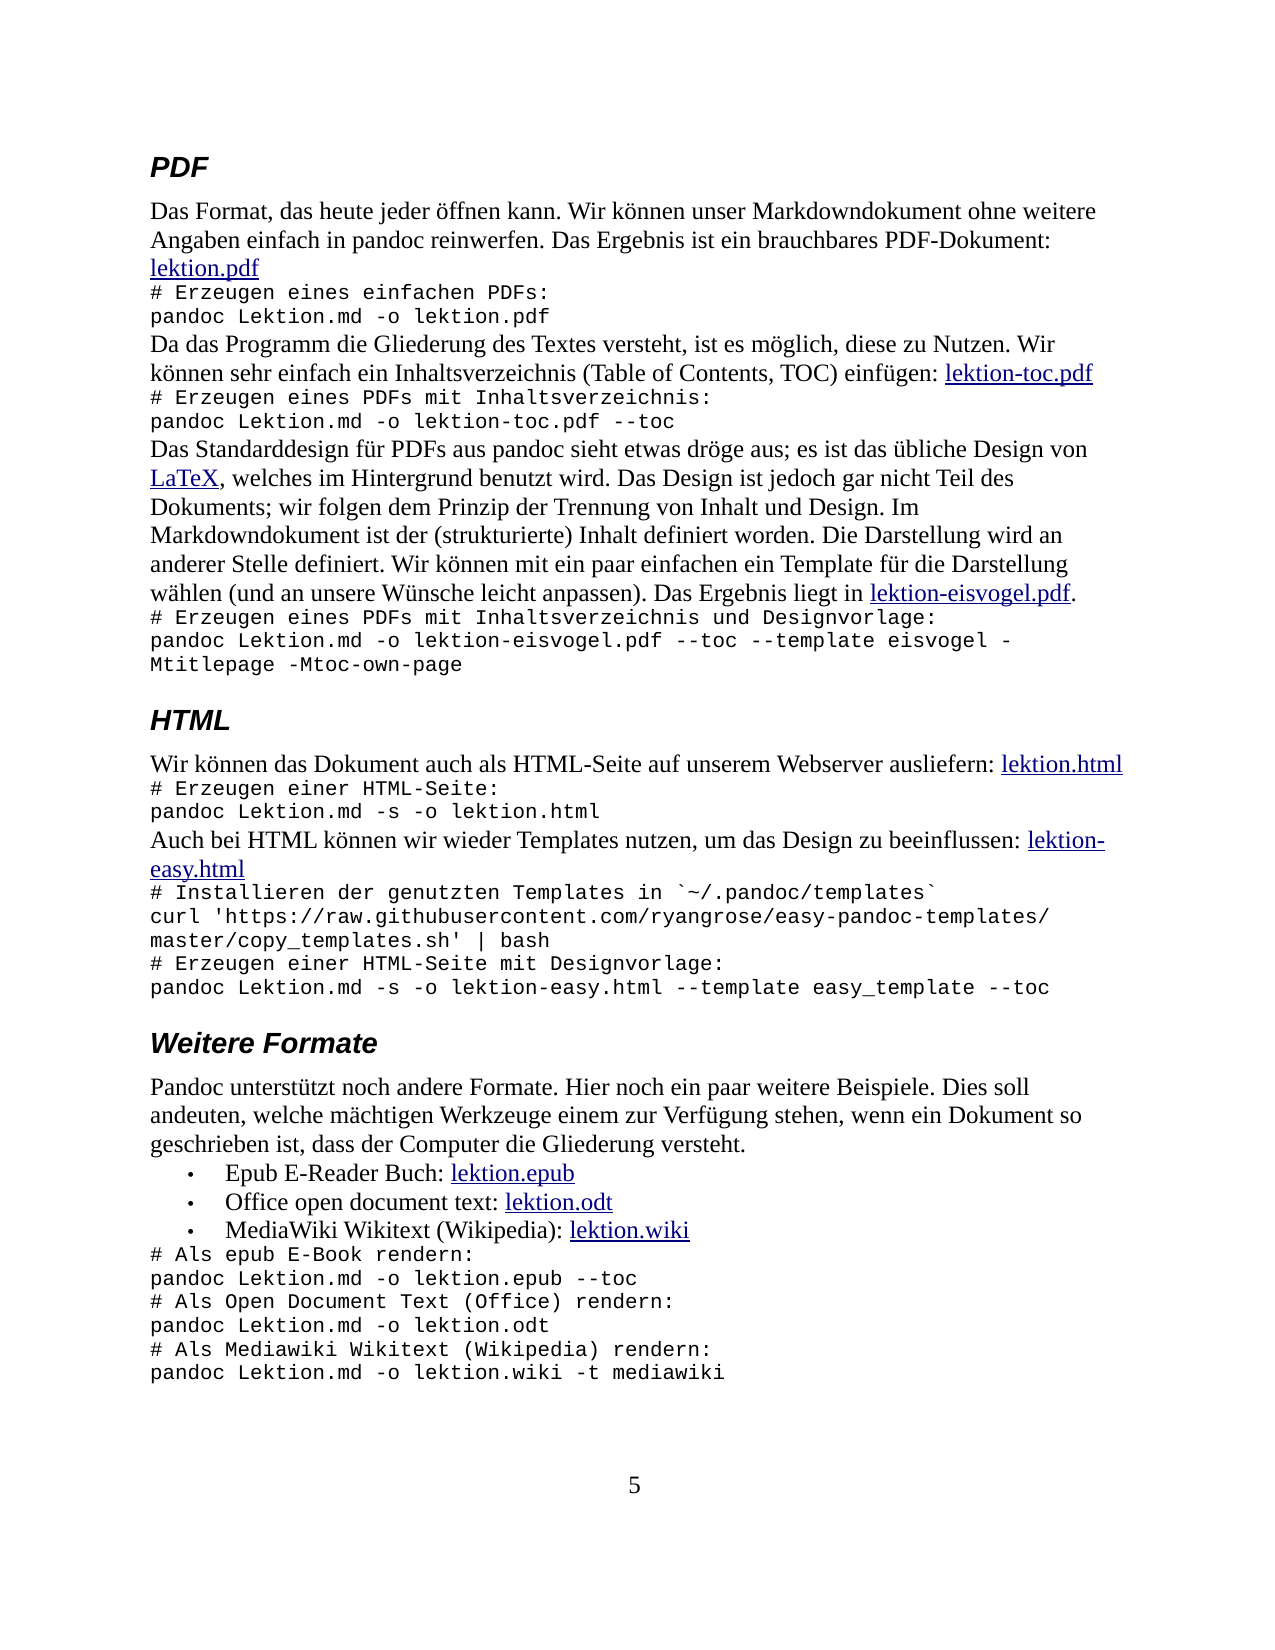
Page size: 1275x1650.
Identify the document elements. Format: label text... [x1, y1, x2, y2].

text # Als Mediawiki Wikitext (Wikipedia) rendern: [150, 1339, 1125, 1362]
text # Erzeugen einer HTML-Seite: [150, 778, 1125, 801]
text # Als epub E-Book rendern: [150, 1244, 1125, 1268]
list Epub E-Reader Buch: lektion.epub [187, 1158, 1125, 1187]
list Office open document text: lektion.odt [187, 1187, 1125, 1215]
text pandoc Lektion.md -s -o lektion.html [150, 801, 1125, 825]
subtitle PDF [150, 150, 1125, 183]
text pandoc Lektion.md -o lektion.odt [150, 1315, 1125, 1339]
text # Erzeugen eines PDFs mit Inhaltsverzeichnis: [150, 387, 1125, 411]
text Wir können das Dokument auch als HTML-Seite auf unserem Webserver ausliefern: lektion.html [150, 749, 1125, 778]
text Das Format, das heute jeder öffnen kann. Wir können unser Markdowndokument ohne weitere Angaben einfach in pandoc reinwerfen. Das Ergebnis ist ein brauchbares PDF-Dokument: lektion.pdf [150, 196, 1125, 282]
text Pandoc unterstützt noch andere Formate. Hier noch ein paar weitere Beispiele. Dies soll andeuten, welche mächtigen Werkzeuge einem zur Verfügung stehen, wenn ein Dokument so geschrieben ist, dass der Computer die Gliederung versteht. [150, 1072, 1125, 1158]
text Das Standarddesign für PDFs aus pandoc sieht etwas dröge aus; es ist das übliche Design von LaTeX, welches im Hintergrund benutzt wird. Das Design ist jedoch gar nicht Teil des Dokuments; wir folgen dem Prinzip der Trennung von Inhalt und Design. Im Markdowndokument ist der (strukturierte) Inhalt definiert worden. Die Darstellung wird an anderer Stelle definiert. Wir können mit ein paar einfachen ein Template für die Darstellung wählen (und an unsere Wünsche leicht anpassen). Das Ergebnis liegt in lektion-eisvogel.pdf. [150, 434, 1125, 607]
text Da das Programm die Gliederung des Textes versteht, ist es möglich, diese zu Nutzen. Wir können sehr einfach ein Inhaltsverzeichnis (Table of Contents, TOC) einfügen: lektion-toc.pdf [150, 329, 1125, 387]
text pandoc Lektion.md -o lektion-eisvogel.pdf --toc --template eisvogel -Mtitlepage -Mtoc-own-page [150, 631, 1125, 678]
text pandoc Lektion.md -o lektion.wiki -t mediawiki [150, 1362, 1125, 1386]
text # Erzeugen einer HTML-Seite mit Designvorlage: [150, 953, 1125, 977]
text # Als Open Document Text (Office) rendern: [150, 1291, 1125, 1315]
subtitle HTML [150, 703, 1125, 736]
text pandoc Lektion.md -s -o lektion-easy.html --template easy_template --toc [150, 977, 1125, 1001]
text pandoc Lektion.md -o lektion.epub --toc [150, 1268, 1125, 1291]
list MediaWiki Wikitext (Wikipedia): lektion.wiki [187, 1215, 1125, 1244]
text # Erzeugen eines PDFs mit Inhaltsverzeichnis und Designvorlage: [150, 607, 1125, 631]
subtitle Weitere Formate [150, 1026, 1125, 1059]
text # Installieren der genutzten Templates in `~/.pandoc/templates` [150, 882, 1125, 906]
text # Erzeugen eines einfachen PDFs: [150, 282, 1125, 306]
text pandoc Lektion.md -o lektion-toc.pdf --toc [150, 411, 1125, 434]
text curl 'https://raw.githubusercontent.com/ryangrose/easy-pandoc-templates/master/copy_templates.sh' | bash [150, 906, 1125, 953]
text pandoc Lektion.md -o lektion.pdf [150, 306, 1125, 329]
text Auch bei HTML können wir wieder Templates nutzen, um das Design zu beeinflussen: lektion-easy.html [150, 825, 1125, 882]
